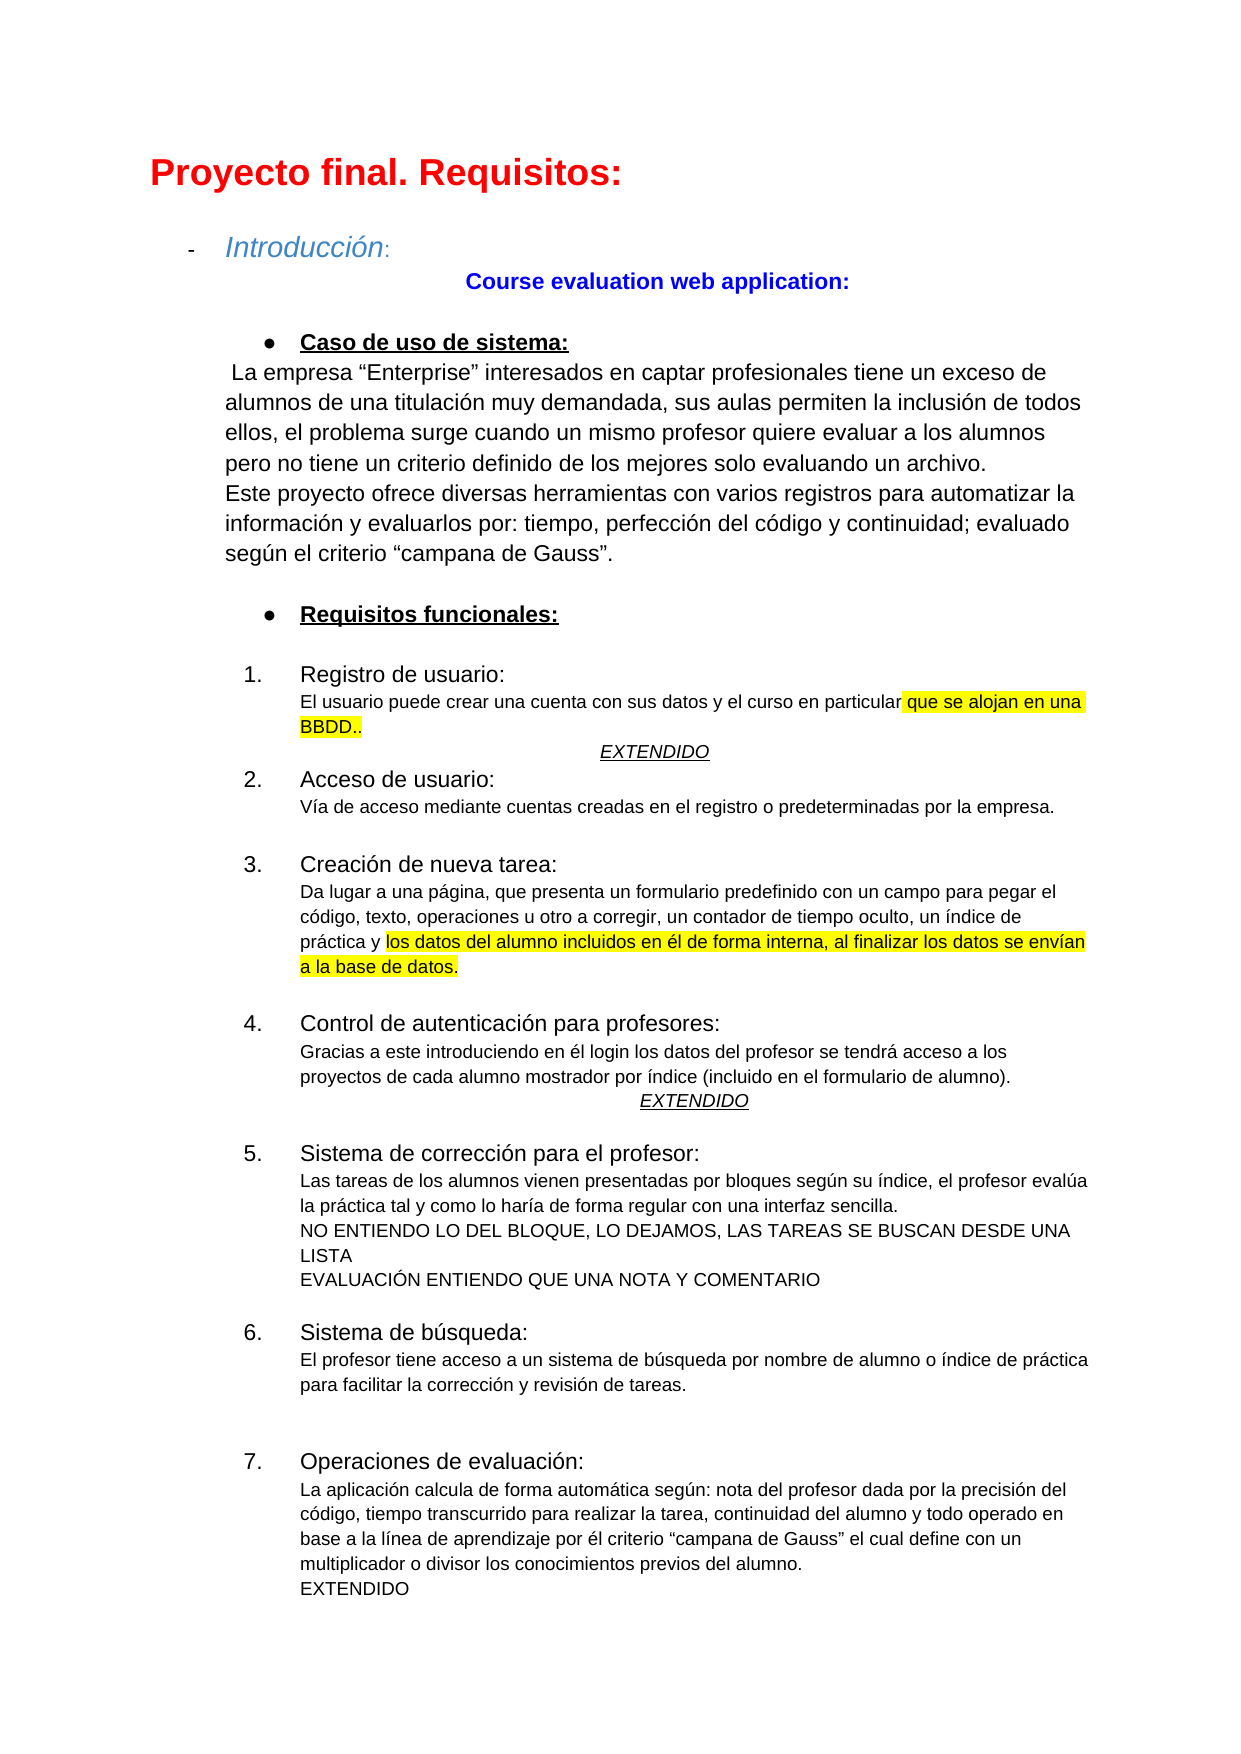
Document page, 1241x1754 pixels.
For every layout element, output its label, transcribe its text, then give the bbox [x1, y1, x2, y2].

text EVALUACIÓN ENTIENDO QUE UNA NOTA Y COMENTARIO [300, 1269, 1090, 1291]
list Operaciones de evaluación: [262, 1448, 1090, 1474]
list Caso de uso de sistema: [262, 329, 1090, 355]
text Este proyecto ofrece diversas herramientas con varios registros para automatizar la información y evaluarlos por: tiempo, perfección del código y continuidad; evaluado según el criterio “campana de Gauss”. [225, 480, 1090, 567]
text EXTENDIDO [300, 1090, 1090, 1112]
text Da lugar a una página, que presenta un formulario predefinido con un campo para pegar el código, texto, operaciones u otro a corregir, un contador de tiempo oculto, un índice de práctica y los datos del alumno incluidos en él de forma interna, al finalizar los datos se envían a la base de datos. [300, 881, 1090, 977]
list Creación de nueva tarea: [262, 851, 1090, 877]
list Requisitos funcionales: [262, 601, 1090, 627]
list Control de autenticación para profesores: [262, 1010, 1090, 1037]
text El usuario puede crear una cuenta con sus datos y el curso en particular que se alojan en una BBDD.. [300, 691, 1090, 738]
text La empresa “Enterprise” interesados en captar profesionales tiene un exceso de alumnos de una titulación muy demandada, sus aulas permiten la inclusión de todos ellos, el problema surge cuando un mismo profesor quiere evaluar a los alumnos pero no tiene un criterio definido de los mejores solo evaluando un archivo. [225, 359, 1090, 476]
text Vía de acceso mediante cuentas creadas en el registro o predeterminadas por la empresa. [225, 796, 1090, 817]
text El profesor tiene acceso a un sistema de búsqueda por nombre de alumno o índice de práctica para facilitar la corrección y revisión de tareas. [300, 1349, 1090, 1395]
list Introducción: [187, 230, 1090, 263]
list Sistema de corrección para el profesor: [262, 1140, 1090, 1166]
list Acceso de usuario: [262, 766, 1090, 792]
text Proyecto final. Requisitos: [150, 150, 1090, 193]
list Registro de usuario: [262, 661, 1090, 687]
text NO ENTIENDO LO DEL BLOQUE, LO DEJAMOS, LAS TAREAS SE BUSCAN DESDE UNA LISTA [300, 1219, 1090, 1266]
list Sistema de búsqueda: [262, 1319, 1090, 1345]
text Las tareas de los alumnos vienen presentadas por bloques según su índice, el profesor evalúa la práctica tal y como lo haría de forma regular con una interfaz sencilla. [300, 1170, 1090, 1216]
text EXTENDIDO [525, 741, 1090, 762]
text Course evaluation web application: [225, 268, 1090, 295]
text La aplicación calcula de forma automática según: nota del profesor dada por la precisión del código, tiempo transcurrido para realizar la tarea, continuidad del alumno y todo operado en base a la línea de aprendizaje por él criterio “campana de Gauss” el cual define con un multiplicador o divisor los conocimientos previos del alumno. [300, 1478, 1090, 1574]
text Gracias a este introduciendo en él login los datos del profesor se tendrá acceso a los proyectos de cada alumno mostrador por índice (incluido en el formulario de alumno). [300, 1041, 1090, 1087]
text EXTENDIDO [300, 1577, 1090, 1599]
